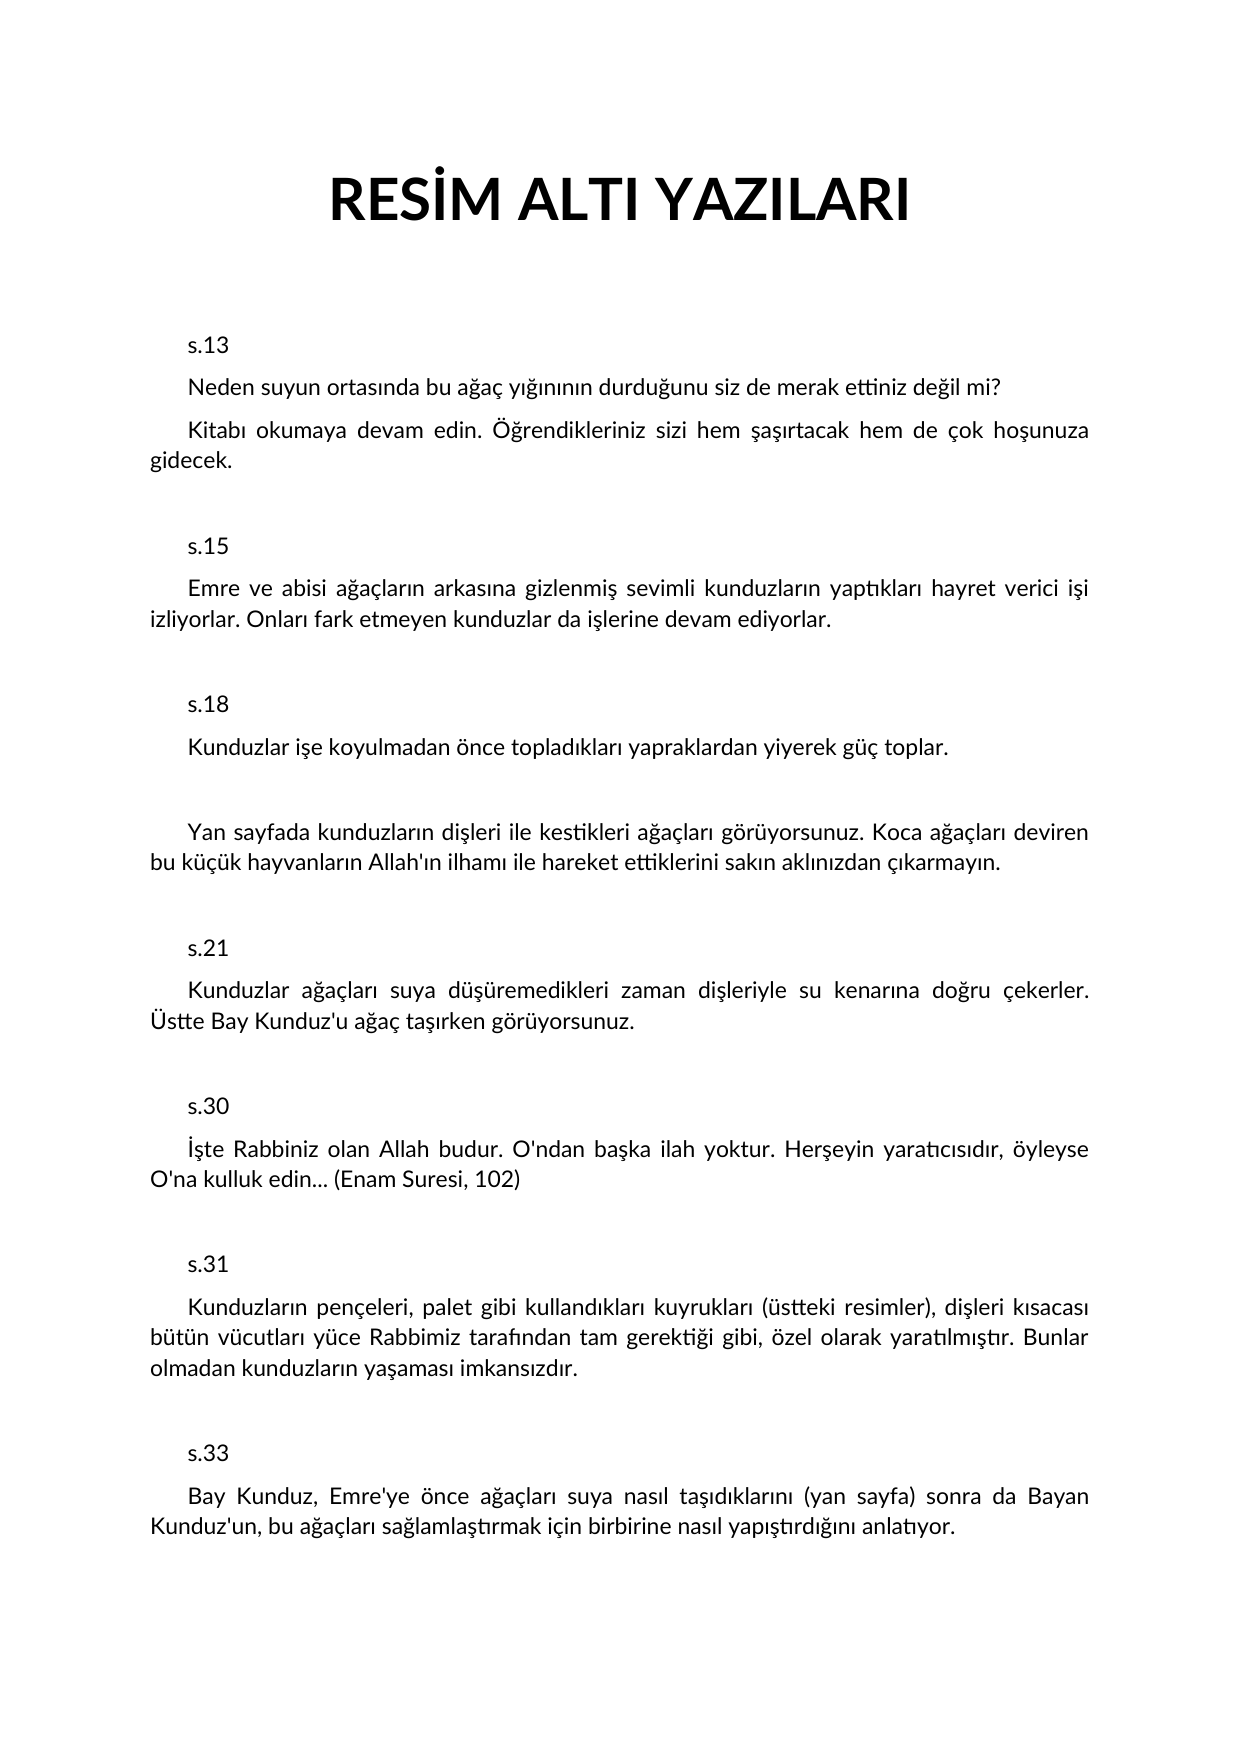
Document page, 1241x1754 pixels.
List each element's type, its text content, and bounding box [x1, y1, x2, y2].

text s.21 [150, 933, 1090, 961]
text s.13 [150, 330, 1090, 358]
text Yan sayfada kunduzların dişleri ile kestikleri ağaçları görüyorsunuz. Koca ağaçları deviren bu küçük hayvanların Allah'ın ilhamı ile hareket ettiklerini sakın aklınızdan çıkarmayın. [150, 818, 1090, 876]
text Kunduzlar işe koyulmadan önce topladıkları yapraklardan yiyerek güç toplar. [150, 732, 1090, 760]
text Bay Kunduz, Emre'ye önce ağaçları suya nasıl taşıdıklarını (yan sayfa) sonra da Bayan Kunduz'un, bu ağaçları sağlamlaştırmak için birbirine nasıl yapıştırdığını anlatıyor. [150, 1481, 1090, 1539]
text Emre ve abisi ağaçların arkasına gizlenmiş sevimli kunduzların yaptıkları hayret verici işi izliyorlar. Onları fark etmeyen kunduzlar da işlerine devam ediyorlar. [150, 574, 1090, 632]
text s.33 [150, 1439, 1090, 1466]
text Neden suyun ortasında bu ağaç yığınının durduğunu siz de merak ettiniz değil mi? [150, 373, 1090, 401]
text s.31 [150, 1250, 1090, 1278]
text s.30 [150, 1092, 1090, 1119]
text Kitabı okumaya devam edin. Öğrendikleriniz sizi hem şaşırtacak hem de çok hoşunuza gidecek. [150, 416, 1090, 473]
text s.15 [150, 531, 1090, 559]
text s.18 [150, 690, 1090, 717]
subtitle RESİM ALTI YAZILARI [150, 162, 1090, 232]
text Kunduzlar ağaçları suya düşüremedikleri zaman dişleriyle su kenarına doğru çekerler. Üstte Bay Kunduz'u ağaç taşırken görüyorsunuz. [150, 976, 1090, 1034]
text Kunduzların pençeleri, palet gibi kullandıkları kuyrukları (üstteki resimler), dişleri kısacası bütün vücutları yüce Rabbimiz tarafından tam gerektiği gibi, özel olarak yaratılmıştır. Bunlar olmadan kunduzların yaşaması imkansızdır. [150, 1293, 1090, 1381]
text İşte Rabbiniz olan Allah budur. O'ndan başka ilah yoktur. Herşeyin yaratıcısıdır, öyleyse O'na kulluk edin... (Enam Suresi, 102) [150, 1134, 1090, 1192]
